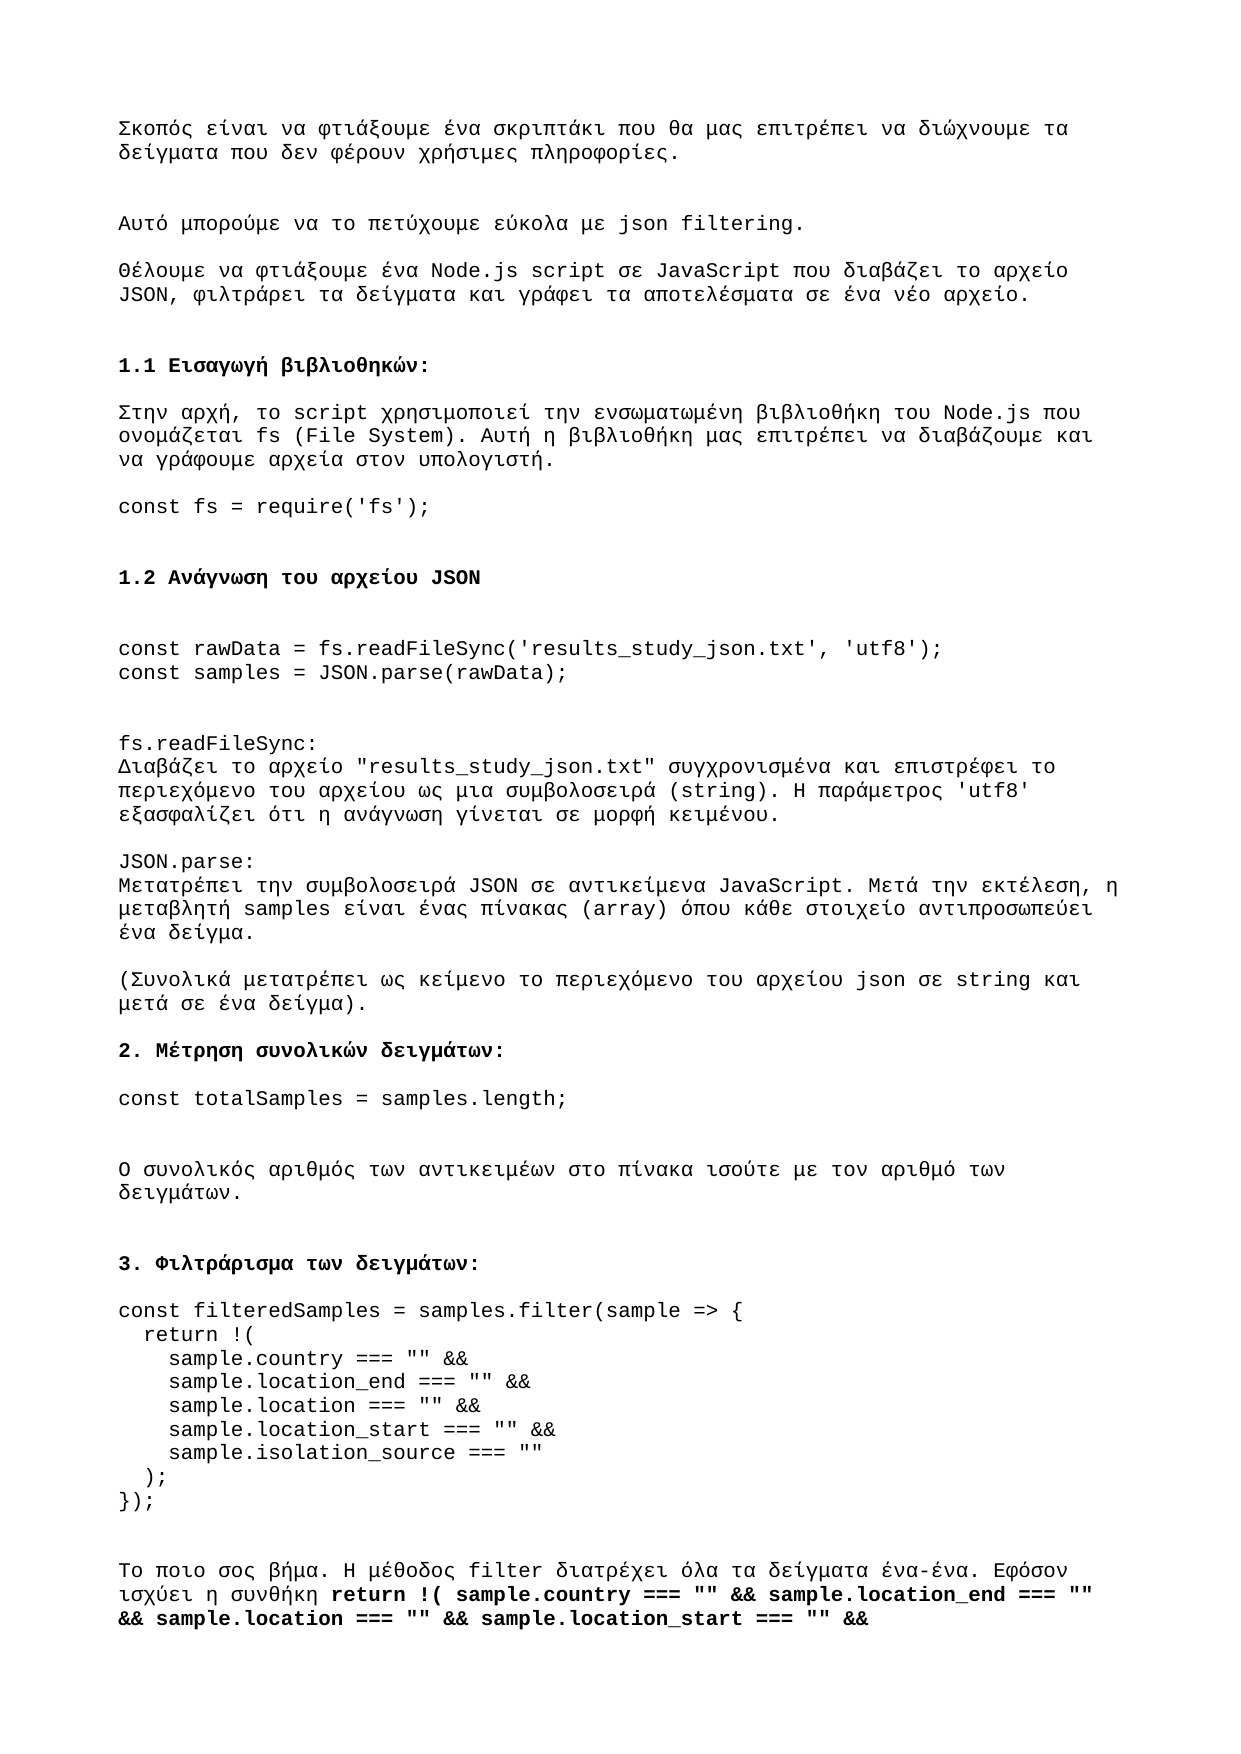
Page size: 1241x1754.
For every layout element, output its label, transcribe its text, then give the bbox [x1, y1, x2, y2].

text return !( [118, 1324, 1122, 1348]
text Το ποιο σος βήμα. Η μέθοδος filter διατρέχει όλα τα δείγματα ένα-ένα. Εφόσον ισχύει η συνθήκη return !( sample.country === "" && sample.location_end === "" && sample.location === "" && sample.location_start === "" && [118, 1561, 1122, 1631]
text Στην αρχή, το script χρησιμοποιεί την ενσωματωμένη βιβλιοθήκη του Node.js που ονομάζεται fs (File System). Αυτή η βιβλιοθήκη μας επιτρέπει να διαβάζουμε και να γράφουμε αρχεία στον υπολογιστή. [118, 402, 1122, 473]
text (Συνολικά μετατρέπει ως κείμενο το περιεχόμενο του αρχείου json σε string και μετά σε ένα δείγμα). [118, 969, 1122, 1017]
text ); [118, 1466, 1122, 1489]
text Σκοπός είναι να φτιάξουμε ένα σκριπτάκι που θα μας επιτρέπει να διώχνουμε τα δείγματα που δεν φέρουν χρήσιμες πληροφορίες. [118, 118, 1122, 165]
text Αυτό μπορούμε να το πετύχουμε εύκολα με json filtering. [118, 213, 1122, 236]
text 3. Φιλτράρισμα των δειγμάτων: [118, 1253, 1122, 1277]
text const rawData = fs.readFileSync('results_study_json.txt', 'utf8'); [118, 638, 1122, 662]
text 1.2 Ανάγνωση του αρχείου JSON [118, 567, 1122, 591]
text 1.1 Εισαγωγή βιβλιοθηκών: [118, 354, 1122, 378]
text }); [118, 1489, 1122, 1513]
text sample.location === "" && [118, 1395, 1122, 1419]
text const filteredSamples = samples.filter(sample => { [118, 1300, 1122, 1324]
text sample.country === "" && [118, 1348, 1122, 1371]
text JSON.parse: [118, 851, 1122, 875]
text const fs = require('fs'); [118, 496, 1122, 520]
text const totalSamples = samples.length; [118, 1088, 1122, 1111]
text sample.location_end === "" && [118, 1371, 1122, 1395]
text Διαβάζει το αρχείο "results_study_json.txt" συγχρονισμένα και επιστρέφει το περιεχόμενο του αρχείου ως μια συμβολοσειρά (string). Η παράμετρος 'utf8' εξασφαλίζει ότι η ανάγνωση γίνεται σε μορφή κειμένου. [118, 757, 1122, 827]
text sample.location_start === "" && [118, 1419, 1122, 1442]
text 2. Μέτρηση συνολικών δειγμάτων: [118, 1040, 1122, 1064]
text const samples = JSON.parse(rawData); [118, 662, 1122, 686]
text sample.isolation_source === "" [118, 1442, 1122, 1466]
text Θέλουμε να φτιάξουμε ένα Node.js script σε JavaScript που διαβάζει το αρχείο JSON, φιλτράρει τα δείγματα και γράφει τα αποτελέσματα σε ένα νέο αρχείο. [118, 260, 1122, 307]
text Μετατρέπει την συμβολοσειρά JSON σε αντικείμενα JavaScript. Μετά την εκτέλεση, η μεταβλητή samples είναι ένας πίνακας (array) όπου κάθε στοιχείο αντιπροσωπεύει ένα δείγμα. [118, 875, 1122, 946]
text O συνολικός αριθμός των αντικειμέων στο πίνακα ισούτε με τον αριθμό των δειγμάτων. [118, 1158, 1122, 1206]
text fs.readFileSync: [118, 733, 1122, 757]
